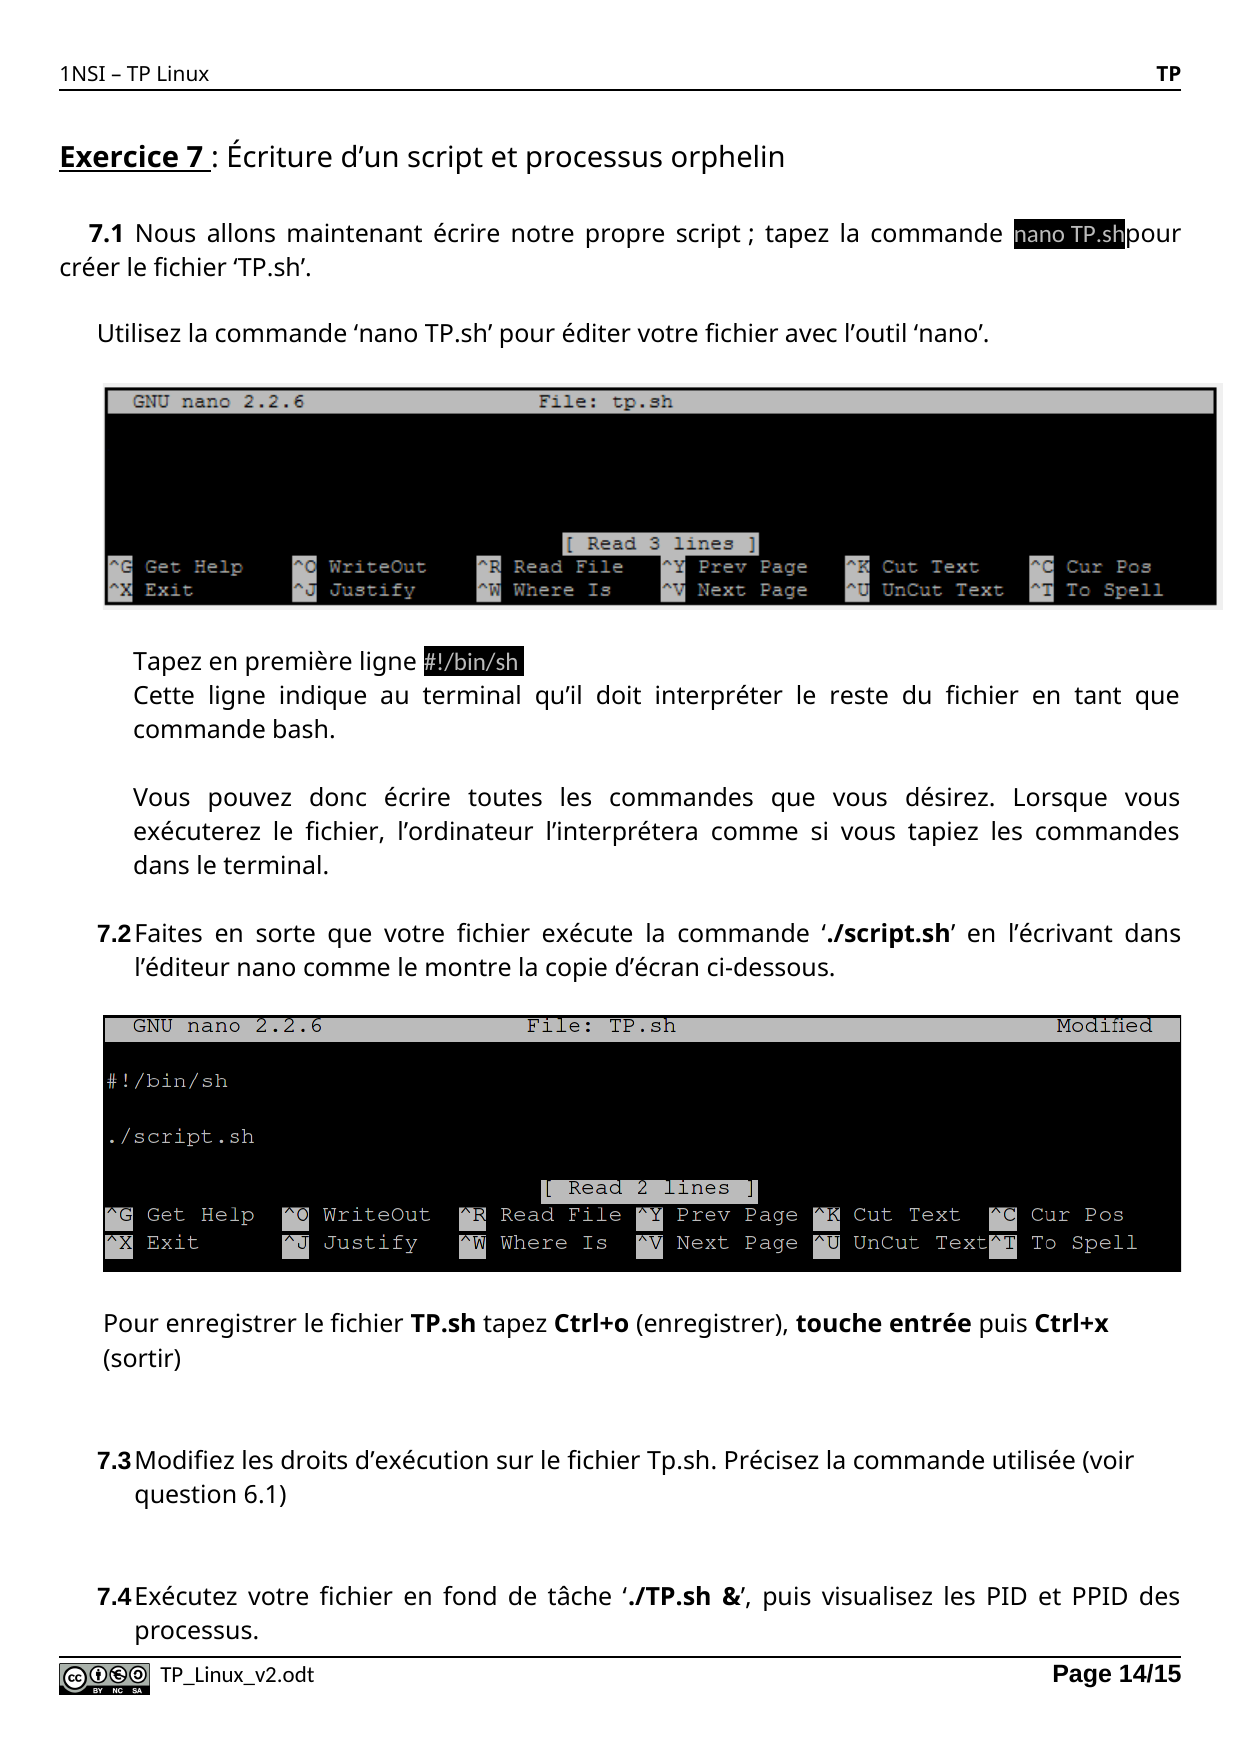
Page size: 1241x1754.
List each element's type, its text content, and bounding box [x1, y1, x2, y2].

text Vous pouvez donc écrire toutes les commandes que vous désirez. Lorsque vous exécuterez le fichier, l’ordinateur l’interprétera comme si vous tapiez les commandes dans le terminal. [133, 780, 1181, 882]
list Faites en sorte que votre fichier exécute la commande ‘./script.sh’ en l’écrivant dans l’éditeur nano comme le montre la copie d’écran ci-dessous. [97, 916, 1181, 984]
list Exécutez votre fichier en fond de tâche ‘./TP.sh &’, puis visualisez les PID et PPID des processus. [97, 1579, 1181, 1647]
picture [102, 383, 1223, 610]
text Exercice 7 : Écriture d’un script et processus orphelin [59, 136, 1181, 176]
list Pour enregistrer le fichier TP.sh tapez Ctrl+o (enregistrer), touche entrée puis Ctrl+x (sortir) [103, 1306, 1181, 1374]
picture [102, 1015, 1182, 1272]
text Cette ligne indique au terminal qu’il doit interpréter le reste du fichier en tant que commande bash. [133, 677, 1181, 746]
list Utilisez la commande ‘nano TP.sh’ pour éditer votre fichier avec l’outil ‘nano’. [97, 315, 1181, 349]
text Tapez en première ligne #!/bin/sh [133, 643, 1181, 677]
list Modifiez les droits d’exécution sur le fichier Tp.sh. Précisez la commande utilisée (voir question 6.1) [97, 1442, 1181, 1511]
text 7.1 Nous allons maintenant écrire notre propre script ; tapez la commande nano TP.shpour créer le fichier ‘TP.sh’. [59, 216, 1181, 284]
picture [59, 1663, 150, 1695]
